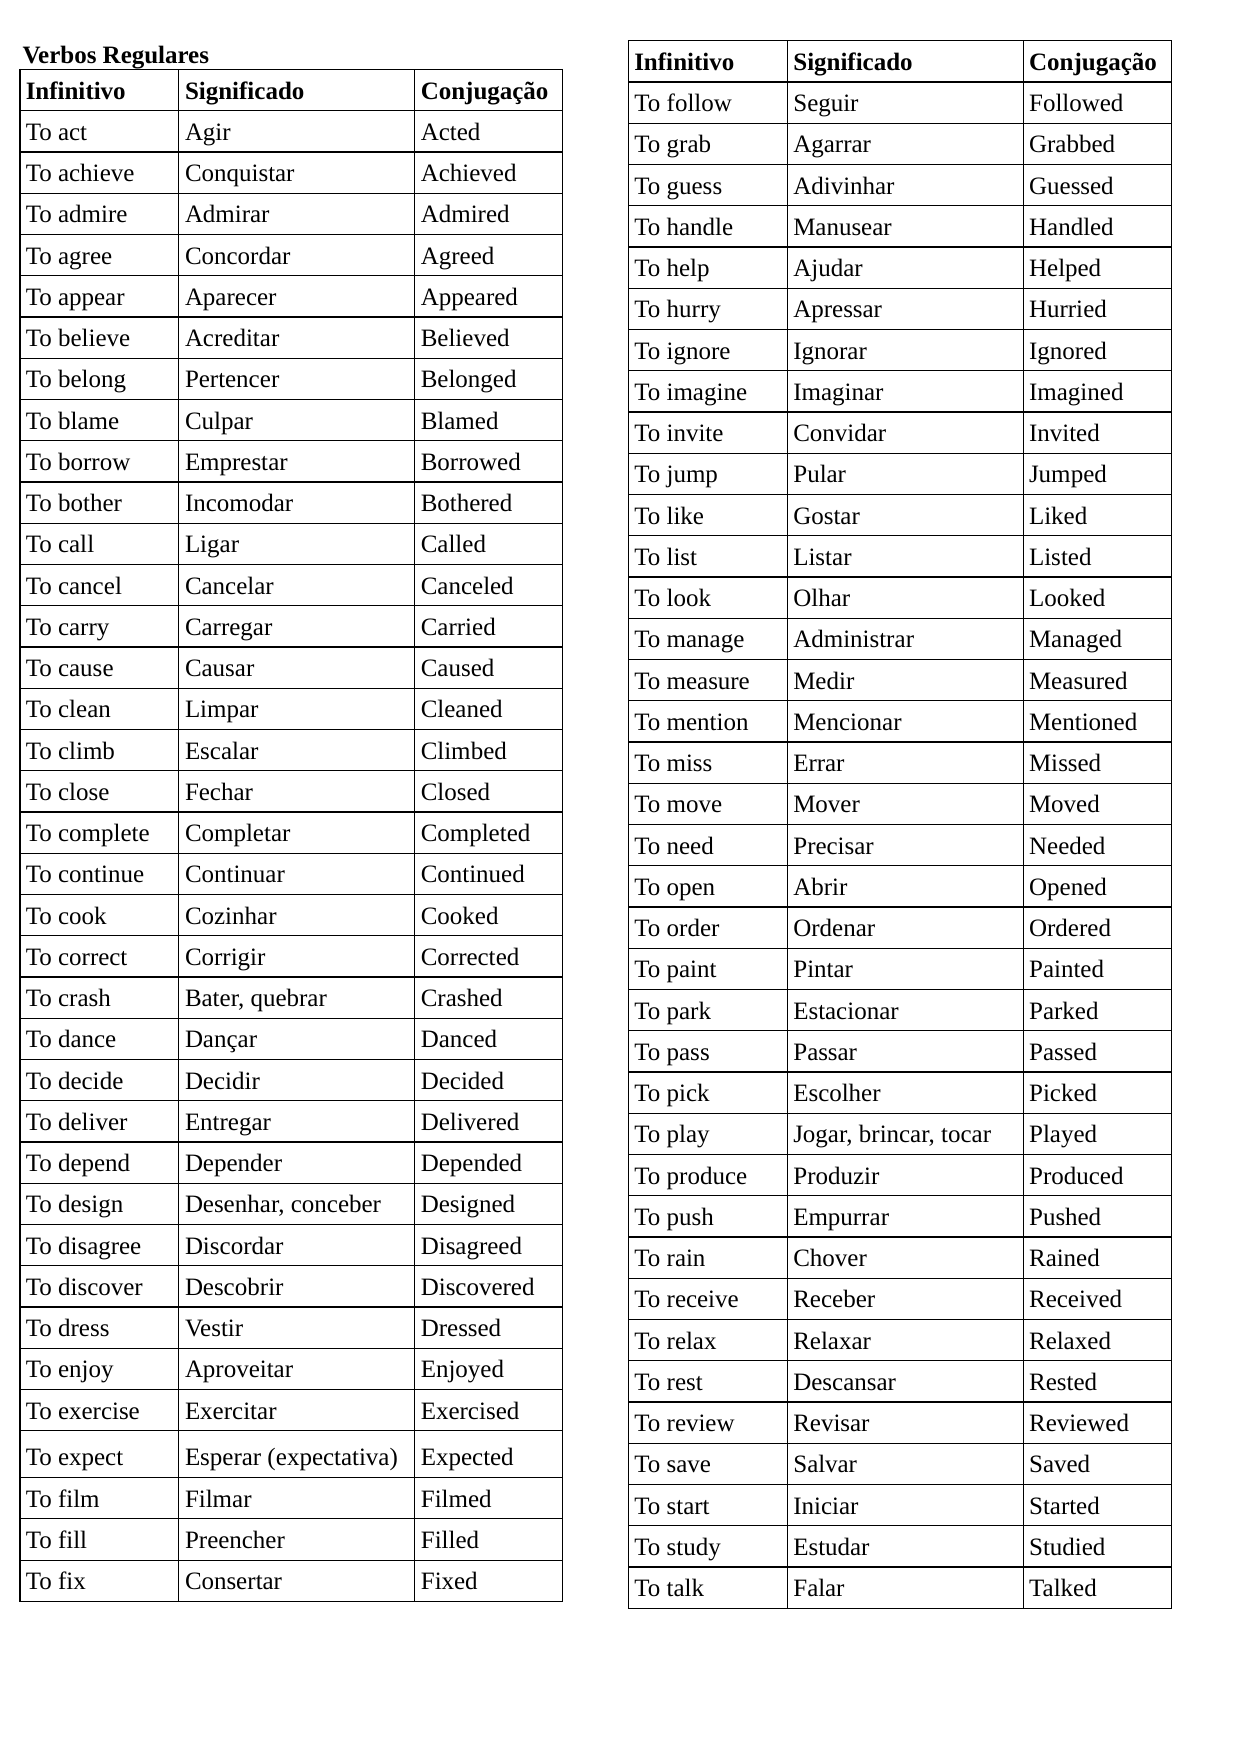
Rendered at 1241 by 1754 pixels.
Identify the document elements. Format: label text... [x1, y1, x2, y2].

table_cell Ordered [1024, 908, 1171, 948]
table_cell Appeared [415, 276, 562, 316]
table_cell Listar [788, 536, 1023, 576]
table_cell Causar [179, 648, 414, 688]
table_cell Agarrar [788, 124, 1023, 164]
table_cell Studied [1024, 1526, 1171, 1566]
table_cell Delivered [415, 1101, 562, 1141]
table_cell Blamed [415, 400, 562, 440]
table_cell To grab [629, 124, 787, 164]
table_cell Convidar [788, 413, 1023, 453]
table_cell To fix [21, 1561, 178, 1601]
table_cell Measured [1024, 660, 1171, 700]
table_cell Exercised [415, 1390, 562, 1430]
table_cell Cozinhar [179, 895, 414, 935]
table_cell Exercitar [179, 1390, 414, 1430]
table_cell Manusear [788, 206, 1023, 246]
table_cell Seguir [788, 83, 1023, 123]
table_cell To cause [21, 648, 178, 688]
table_cell To exercise [21, 1390, 178, 1430]
table_cell Belonged [415, 359, 562, 399]
table_cell Followed [1024, 83, 1171, 123]
table_cell Revisar [788, 1403, 1023, 1443]
table_cell Estacionar [788, 990, 1023, 1030]
table_cell To believe [21, 318, 178, 358]
table_cell Corrected [415, 936, 562, 976]
table_cell Culpar [179, 400, 414, 440]
table_cell To enjoy [21, 1349, 178, 1389]
table_cell To achieve [21, 153, 178, 193]
table_cell Needed [1024, 825, 1171, 865]
table_cell Escalar [179, 730, 414, 770]
table_cell To continue [21, 854, 178, 894]
table_cell Handled [1024, 206, 1171, 246]
table_cell Preencher [179, 1519, 414, 1559]
table_cell Disagreed [415, 1225, 562, 1265]
table_cell Jogar, brincar, tocar [788, 1114, 1023, 1154]
table_cell Helped [1024, 248, 1171, 288]
table_cell Ignored [1024, 330, 1171, 370]
table_cell To pass [629, 1031, 787, 1071]
table_cell To start [629, 1485, 787, 1525]
table_cell Esperar (expectativa) [179, 1431, 414, 1477]
table_cell To blame [21, 400, 178, 440]
table_cell Borrowed [415, 441, 562, 481]
table_cell To order [629, 908, 787, 948]
table_cell To imagine [629, 371, 787, 411]
table_cell To carry [21, 606, 178, 646]
table_cell Climbed [415, 730, 562, 770]
table_cell Acreditar [179, 318, 414, 358]
table_cell To help [629, 248, 787, 288]
table_cell To belong [21, 359, 178, 399]
table_cell To save [629, 1444, 787, 1484]
table_cell Completar [179, 813, 414, 853]
table_cell Limpar [179, 689, 414, 729]
table_cell To move [629, 784, 787, 824]
table_cell Designed [415, 1184, 562, 1224]
table_cell To talk [629, 1568, 787, 1608]
table_cell To disagree [21, 1225, 178, 1265]
table_cell Picked [1024, 1073, 1171, 1113]
table_header Conjugação [415, 70, 562, 110]
table_cell Received [1024, 1279, 1171, 1319]
table_cell To bother [21, 483, 178, 523]
table_cell To act [21, 111, 178, 151]
table_cell Missed [1024, 743, 1171, 783]
table_cell To manage [629, 619, 787, 659]
table_cell To rain [629, 1238, 787, 1278]
table_cell Expected [415, 1431, 562, 1477]
table_cell To film [21, 1478, 178, 1518]
table_cell Mentioned [1024, 701, 1171, 741]
table_cell Pertencer [179, 359, 414, 399]
table_cell To park [629, 990, 787, 1030]
table_cell Cancelar [179, 565, 414, 605]
table_cell To depend [21, 1143, 178, 1183]
table_cell Depended [415, 1143, 562, 1183]
table_cell Emprestar [179, 441, 414, 481]
table_cell To receive [629, 1279, 787, 1319]
table_cell Agreed [415, 235, 562, 275]
table_cell To paint [629, 949, 787, 989]
table_cell Started [1024, 1485, 1171, 1525]
table_cell Discordar [179, 1225, 414, 1265]
table_cell Produced [1024, 1155, 1171, 1195]
table_cell Falar [788, 1568, 1023, 1608]
table_cell To study [629, 1526, 787, 1566]
table_cell To deliver [21, 1101, 178, 1141]
table_cell Rested [1024, 1361, 1171, 1401]
table_cell To appear [21, 276, 178, 316]
table_cell To fill [21, 1519, 178, 1559]
table_cell Cooked [415, 895, 562, 935]
table_cell Precisar [788, 825, 1023, 865]
table_cell Carried [415, 606, 562, 646]
table_cell Conquistar [179, 153, 414, 193]
table_cell Vestir [179, 1308, 414, 1348]
table_cell Filmed [415, 1478, 562, 1518]
table_cell To mention [629, 701, 787, 741]
table_cell Relaxar [788, 1320, 1023, 1360]
table_cell Saved [1024, 1444, 1171, 1484]
table_cell To invite [629, 413, 787, 453]
table_cell Chover [788, 1238, 1023, 1278]
table_cell Rained [1024, 1238, 1171, 1278]
table_header Significado [179, 70, 414, 110]
table_cell To complete [21, 813, 178, 853]
table_cell Carregar [179, 606, 414, 646]
table_cell Admired [415, 194, 562, 234]
table_cell Corrigir [179, 936, 414, 976]
table_cell Closed [415, 771, 562, 811]
table_cell To pick [629, 1073, 787, 1113]
table_cell Dançar [179, 1019, 414, 1059]
table_cell Agir [179, 111, 414, 151]
table_cell Consertar [179, 1561, 414, 1601]
table_cell Liked [1024, 495, 1171, 535]
table_cell Talked [1024, 1568, 1171, 1608]
table_cell Escolher [788, 1073, 1023, 1113]
table_cell To design [21, 1184, 178, 1224]
text Verbos Regulares [22, 40, 601, 69]
table_cell Passar [788, 1031, 1023, 1071]
table_cell Fixed [415, 1561, 562, 1601]
table_cell To relax [629, 1320, 787, 1360]
table_cell Salvar [788, 1444, 1023, 1484]
table_cell Passed [1024, 1031, 1171, 1071]
table_cell Ordenar [788, 908, 1023, 948]
table_cell Olhar [788, 578, 1023, 618]
table_cell Empurrar [788, 1196, 1023, 1236]
table_cell To produce [629, 1155, 787, 1195]
table_cell Moved [1024, 784, 1171, 824]
table_cell Called [415, 524, 562, 564]
table_cell Grabbed [1024, 124, 1171, 164]
table_cell Decidir [179, 1060, 414, 1100]
table_cell Estudar [788, 1526, 1023, 1566]
table_cell Guessed [1024, 165, 1171, 205]
table_cell Crashed [415, 978, 562, 1018]
table_cell Incomodar [179, 483, 414, 523]
table_cell Concordar [179, 235, 414, 275]
table_cell Opened [1024, 866, 1171, 906]
table_cell To clean [21, 689, 178, 729]
table_cell Discovered [415, 1266, 562, 1306]
table_cell Abrir [788, 866, 1023, 906]
table_cell Listed [1024, 536, 1171, 576]
table_cell To list [629, 536, 787, 576]
table_cell Ligar [179, 524, 414, 564]
table_cell Admirar [179, 194, 414, 234]
table_cell To call [21, 524, 178, 564]
table_cell Continuar [179, 854, 414, 894]
table_cell Conjugação [1024, 41, 1171, 81]
table_cell Enjoyed [415, 1349, 562, 1389]
table_cell To close [21, 771, 178, 811]
table_cell Adivinhar [788, 165, 1023, 205]
table_cell Infinitivo [629, 41, 787, 81]
table_cell To expect [21, 1431, 178, 1477]
table_cell Pular [788, 454, 1023, 494]
table_cell To handle [629, 206, 787, 246]
table_cell Parked [1024, 990, 1171, 1030]
table_cell Completed [415, 813, 562, 853]
table_cell Acted [415, 111, 562, 151]
table_cell Aparecer [179, 276, 414, 316]
table_cell Looked [1024, 578, 1171, 618]
table_cell Filmar [179, 1478, 414, 1518]
table_cell Decided [415, 1060, 562, 1100]
table_cell To borrow [21, 441, 178, 481]
table_header Infinitivo [21, 70, 178, 110]
table_cell To climb [21, 730, 178, 770]
table_cell Hurried [1024, 289, 1171, 329]
table_cell To agree [21, 235, 178, 275]
table_cell To play [629, 1114, 787, 1154]
table_cell Receber [788, 1279, 1023, 1319]
table_cell To crash [21, 978, 178, 1018]
table_cell Produzir [788, 1155, 1023, 1195]
table_cell Cleaned [415, 689, 562, 729]
table_cell Ignorar [788, 330, 1023, 370]
table_cell Ajudar [788, 248, 1023, 288]
table_cell Imaginar [788, 371, 1023, 411]
table_cell Significado [788, 41, 1023, 81]
table_cell Jumped [1024, 454, 1171, 494]
table_cell Gostar [788, 495, 1023, 535]
table_cell To open [629, 866, 787, 906]
table_cell Invited [1024, 413, 1171, 453]
table_cell Played [1024, 1114, 1171, 1154]
table_cell To cancel [21, 565, 178, 605]
table_cell Filled [415, 1519, 562, 1559]
table_cell To dress [21, 1308, 178, 1348]
table_cell To measure [629, 660, 787, 700]
table_cell To need [629, 825, 787, 865]
table_cell Depender [179, 1143, 414, 1183]
table_cell Apressar [788, 289, 1023, 329]
table_cell To admire [21, 194, 178, 234]
table_cell To rest [629, 1361, 787, 1401]
table_cell Fechar [179, 771, 414, 811]
table_cell Danced [415, 1019, 562, 1059]
table_cell To like [629, 495, 787, 535]
table_cell Desenhar, conceber [179, 1184, 414, 1224]
table_cell Canceled [415, 565, 562, 605]
table_cell To review [629, 1403, 787, 1443]
table_cell Pintar [788, 949, 1023, 989]
table_cell Achieved [415, 153, 562, 193]
table_cell Mover [788, 784, 1023, 824]
table_cell Mencionar [788, 701, 1023, 741]
table_cell Reviewed [1024, 1403, 1171, 1443]
table_cell To jump [629, 454, 787, 494]
table_cell To guess [629, 165, 787, 205]
table_cell Entregar [179, 1101, 414, 1141]
table_cell To discover [21, 1266, 178, 1306]
table_cell Believed [415, 318, 562, 358]
table_cell Errar [788, 743, 1023, 783]
table_cell Dressed [415, 1308, 562, 1348]
table_cell To miss [629, 743, 787, 783]
table_cell Managed [1024, 619, 1171, 659]
table_cell Painted [1024, 949, 1171, 989]
table_cell Continued [415, 854, 562, 894]
table_cell Iniciar [788, 1485, 1023, 1525]
table_cell Pushed [1024, 1196, 1171, 1236]
table_cell Aproveitar [179, 1349, 414, 1389]
table_cell Medir [788, 660, 1023, 700]
table_cell Caused [415, 648, 562, 688]
table_cell Descobrir [179, 1266, 414, 1306]
table_cell To push [629, 1196, 787, 1236]
table_cell Administrar [788, 619, 1023, 659]
table_cell To cook [21, 895, 178, 935]
table_cell To look [629, 578, 787, 618]
table_cell To hurry [629, 289, 787, 329]
table_cell Bothered [415, 483, 562, 523]
table_cell Relaxed [1024, 1320, 1171, 1360]
table_cell To ignore [629, 330, 787, 370]
table_cell To correct [21, 936, 178, 976]
table_cell To dance [21, 1019, 178, 1059]
table_cell To decide [21, 1060, 178, 1100]
table_cell To follow [629, 83, 787, 123]
table_cell Imagined [1024, 371, 1171, 411]
table_cell Bater, quebrar [179, 978, 414, 1018]
table_cell Descansar [788, 1361, 1023, 1401]
